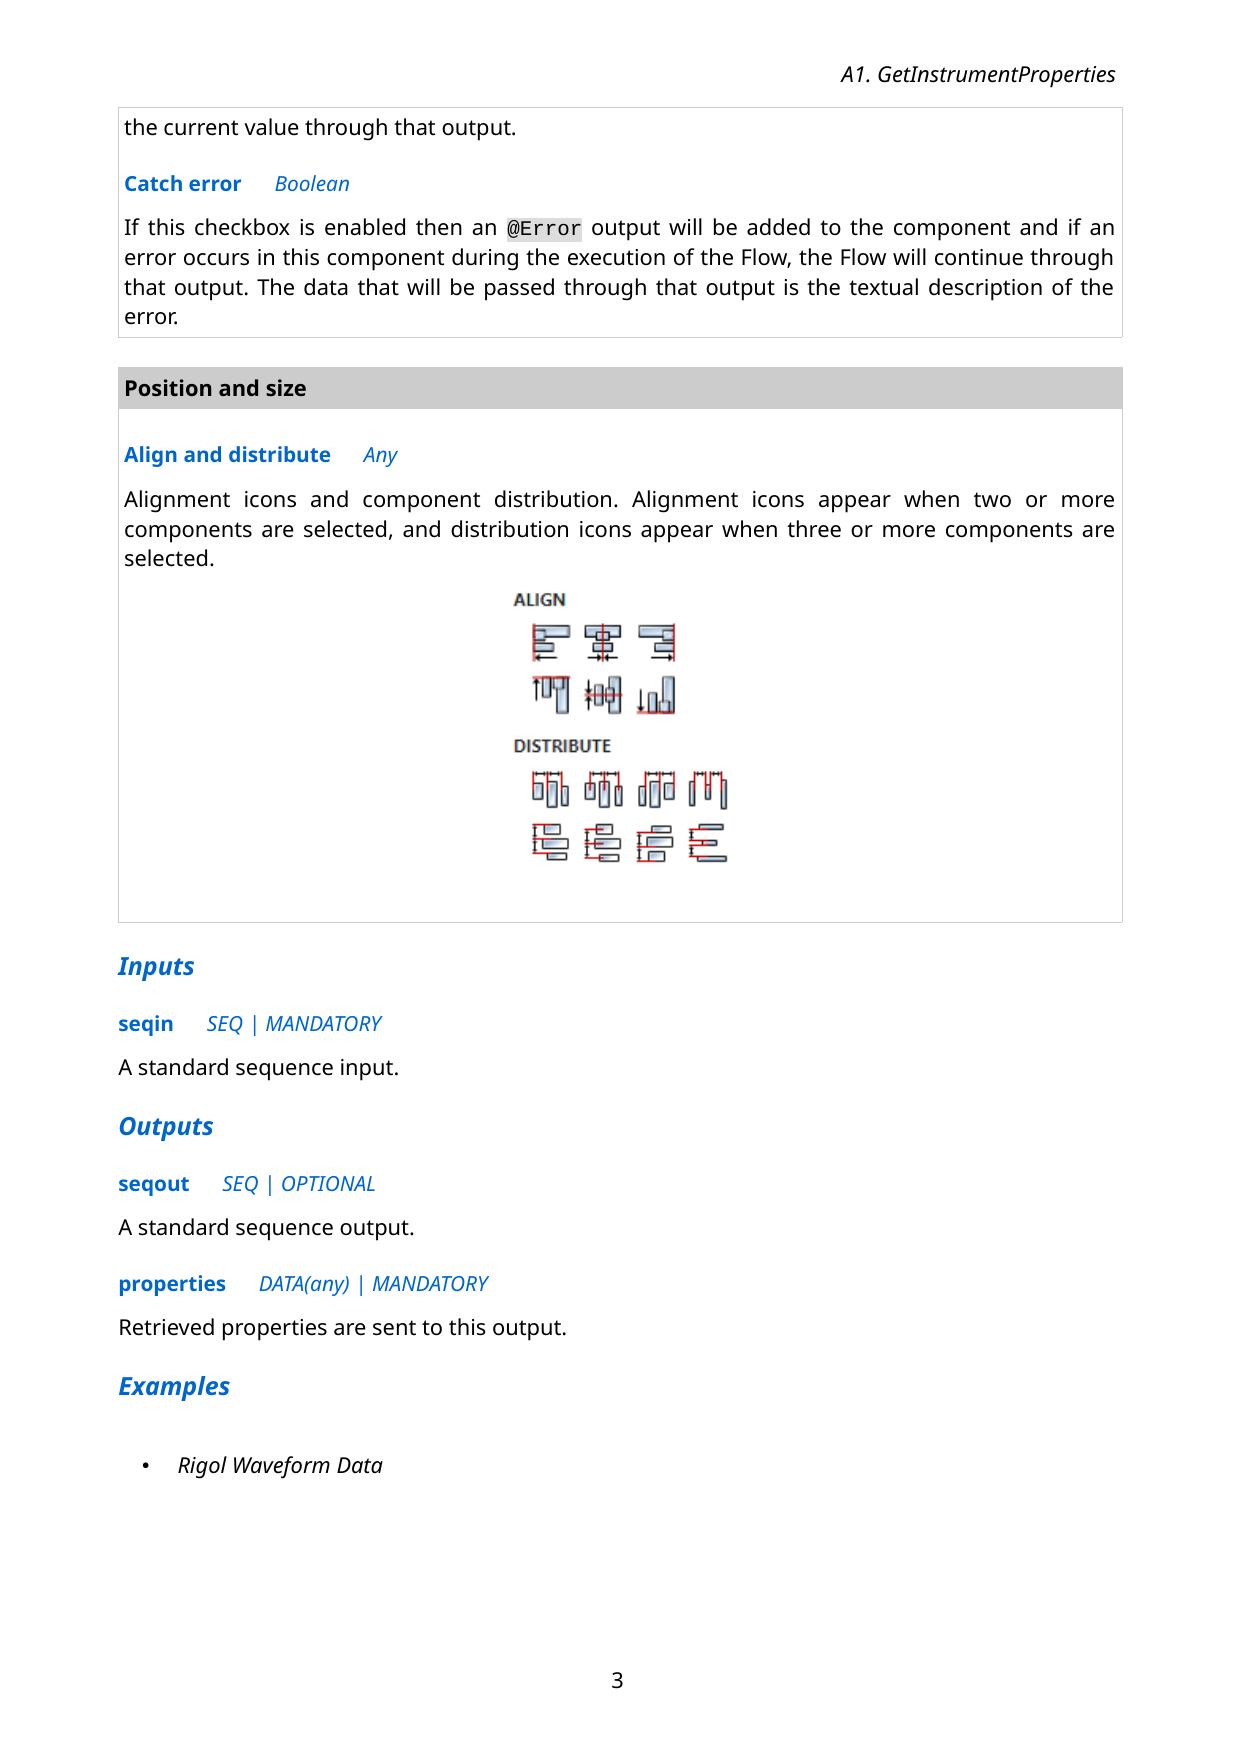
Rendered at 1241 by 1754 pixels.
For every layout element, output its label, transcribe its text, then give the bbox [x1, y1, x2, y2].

table_cell Align and distribute Any Alignment icons and component distribution. Alignment icons appear when two or more components are selected, and distribution icons appear when three or more components are selected. [119, 409, 1122, 922]
subtitle Outputs [118, 1108, 1122, 1142]
picture [490, 585, 750, 875]
text A standard sequence input. [118, 1052, 1122, 1082]
table_cell the current value through that output. Catch error Boolean If this checkbox is enabled then an @Error output will be added to the component and if an error occurs in this component during the execution of the Flow, the Flow will continue through that output. The data that will be passed through that output is the textual description of the error. [119, 108, 1122, 337]
table_header Position and size [119, 368, 1122, 408]
text A standard sequence output. [118, 1212, 1122, 1242]
subtitle properties DATA(any) | MANDATORY [118, 1269, 1122, 1297]
list Rigol Waveform Data [142, 1450, 1110, 1479]
subtitle seqin SEQ | MANDATORY [118, 1009, 1122, 1037]
subtitle seqout SEQ | OPTIONAL [118, 1169, 1122, 1197]
subtitle Inputs [118, 948, 1122, 982]
subtitle Examples [118, 1368, 1122, 1402]
text Retrieved properties are sent to this output. [118, 1312, 1122, 1342]
